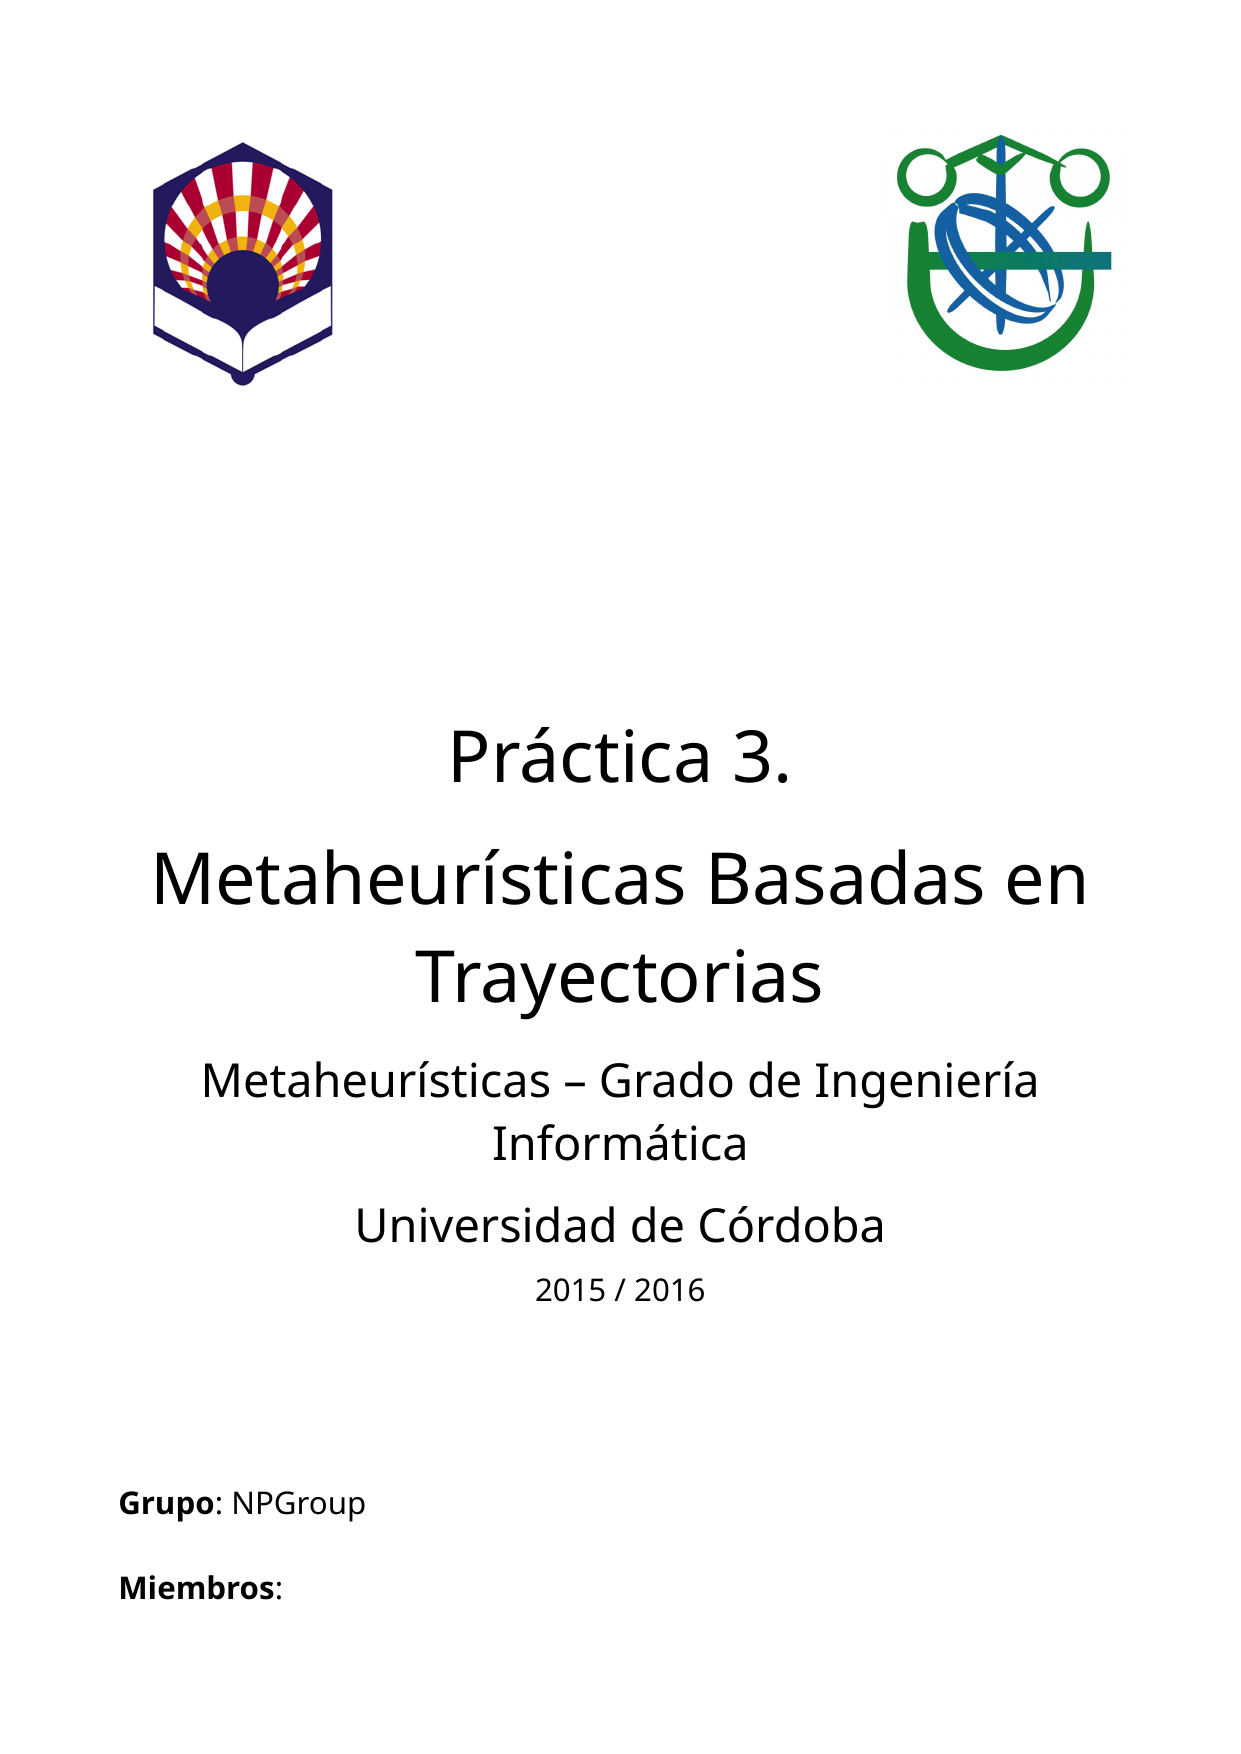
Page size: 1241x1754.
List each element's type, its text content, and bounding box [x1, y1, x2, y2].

text 2015 / 2016 [118, 1268, 1122, 1311]
text Práctica 3. [118, 706, 1122, 803]
text Metaheurísticas – Grado de Ingeniería Informática [118, 1047, 1122, 1174]
picture [124, 131, 361, 393]
text Metaheurísticas Basadas en Trayectorias [118, 827, 1122, 1023]
text Universidad de Córdoba [118, 1192, 1122, 1256]
picture [884, 115, 1131, 393]
text Miembros: [118, 1566, 1122, 1609]
text Grupo: NPGroup [118, 1481, 1122, 1524]
